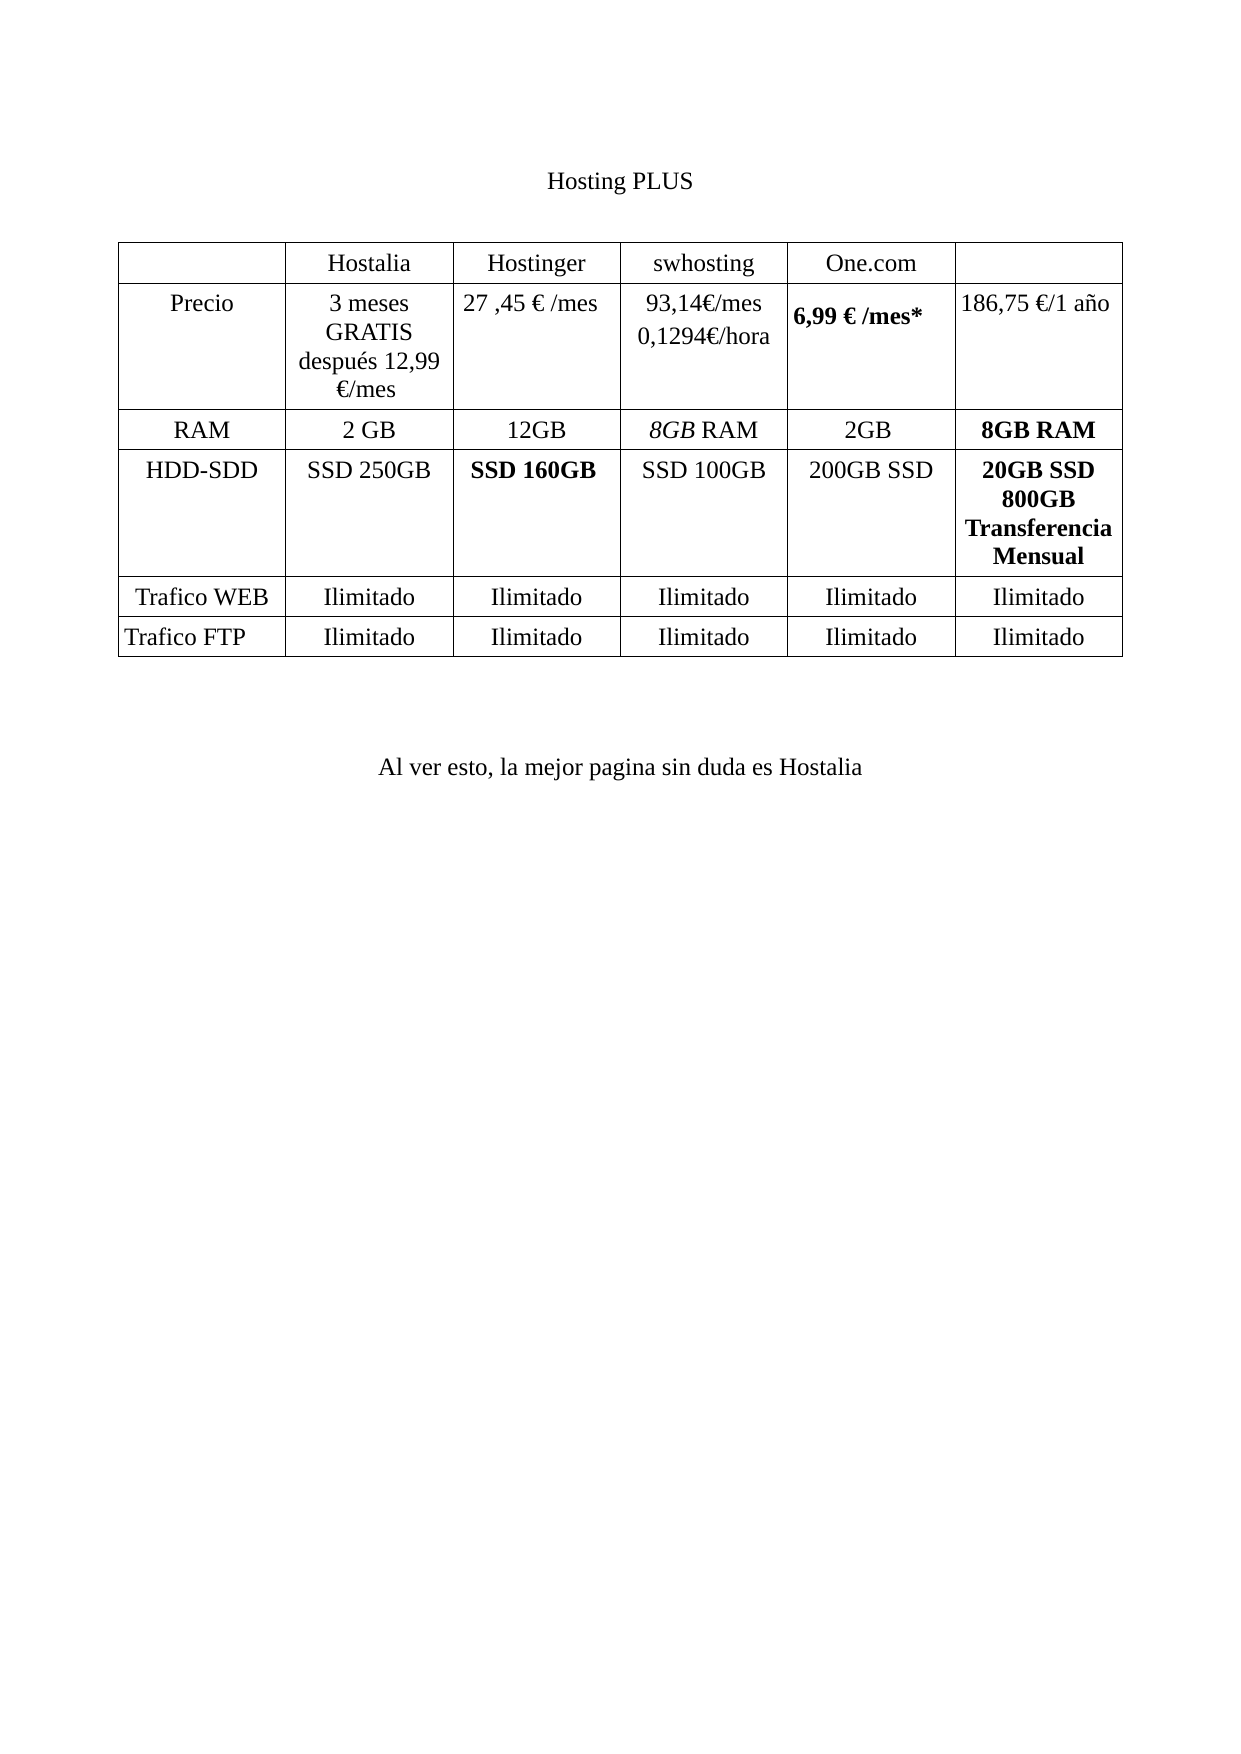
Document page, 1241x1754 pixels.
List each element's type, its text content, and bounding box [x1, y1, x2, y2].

table_header swhosting [621, 243, 787, 282]
table_cell 12GB [454, 410, 620, 449]
table_cell Ilimitado [956, 617, 1122, 656]
table_cell 8GB RAM [621, 410, 787, 449]
table_cell Ilimitado [286, 617, 453, 656]
table_cell Trafico WEB [119, 577, 285, 616]
table_header One.com [788, 243, 955, 282]
text Al ver esto, la mejor pagina sin duda es Hostalia [118, 752, 1122, 781]
table_cell 186,75 €/1 año [956, 284, 1122, 409]
table_header [956, 243, 1122, 282]
table_cell SSD 160GB [454, 450, 620, 576]
table_cell 2GB [788, 410, 955, 449]
table_header [119, 243, 285, 282]
table_cell SSD 250GB [286, 450, 453, 576]
table_cell 93,14€/mes 0,1294€/hora [621, 284, 787, 409]
table_cell Ilimitado [454, 577, 620, 616]
table_cell 3 meses GRATIS después 12,99 €/mes [286, 284, 453, 409]
table_cell Precio [119, 284, 285, 409]
table_cell HDD-SDD [119, 450, 285, 576]
table_cell RAM [119, 410, 285, 449]
table_cell Trafico FTP [119, 617, 285, 656]
table_cell Ilimitado [956, 577, 1122, 616]
text Hosting PLUS [118, 166, 1122, 194]
table_cell 200GB SSD [788, 450, 955, 576]
table_cell 20GB SSD 800GB Transferencia Mensual [956, 450, 1122, 576]
table_cell Ilimitado [621, 617, 787, 656]
table_cell 8GB RAM [956, 410, 1122, 449]
table_cell Ilimitado [788, 617, 955, 656]
table_cell Ilimitado [788, 577, 955, 616]
table_cell Ilimitado [286, 577, 453, 616]
table_header Hostalia [286, 243, 453, 282]
table_cell Ilimitado [621, 577, 787, 616]
table_cell SSD 100GB [621, 450, 787, 576]
table_cell 6,99 € /mes* [788, 284, 955, 409]
table_cell 27 ,45 € /mes [454, 284, 620, 409]
table_header Hostinger [454, 243, 620, 282]
table_cell Ilimitado [454, 617, 620, 656]
table_cell 2 GB [286, 410, 453, 449]
